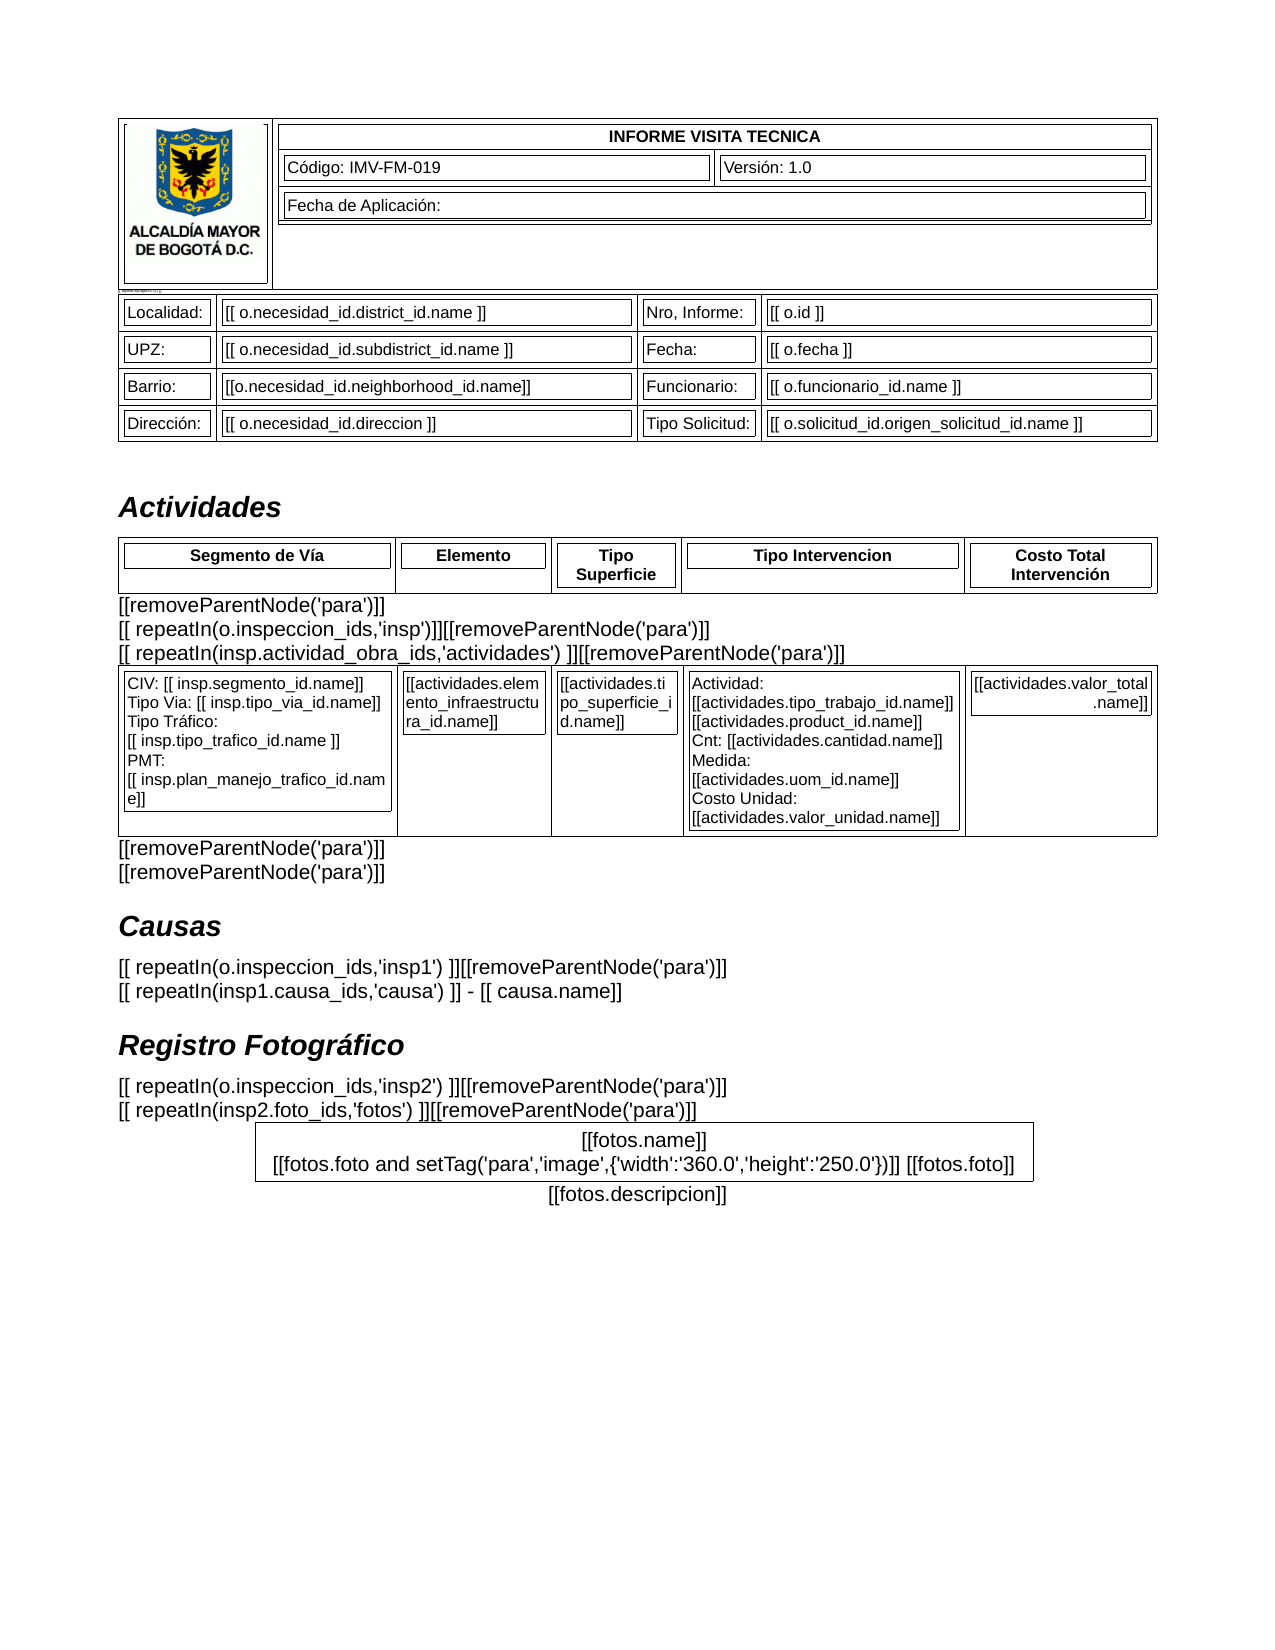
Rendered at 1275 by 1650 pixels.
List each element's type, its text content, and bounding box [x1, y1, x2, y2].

text [[ repeatIn(insp1.causa_ids,'causa') ]] - [[ causa.name]] [118, 979, 1157, 1003]
table_header [[ o.id ]] [762, 295, 1157, 331]
text [[fotos.descripcion]] [118, 1181, 1157, 1205]
table_header Nro, Informe: [638, 295, 761, 331]
table_cell [[o.necesidad_id.neighborhood_id.name]] [217, 369, 637, 404]
subtitle Causas [118, 909, 1157, 942]
table_cell [[ o.funcionario_id.name ]] [762, 369, 1157, 404]
table_header [[actividades.elemento_infraestructura_id.name]] [398, 666, 551, 836]
table_cell [[ o.necesidad_id.direccion ]] [217, 406, 637, 441]
table_header [[actividades.valor_total.name]] [966, 666, 1157, 836]
text [[removeParentNode('para')]] [118, 860, 1157, 884]
table_header Actividad: [[actividades.tipo_trabajo_id.name]] [[actividades.product_id.name]] Cnt: [[actividades.cantidad.name]] Medida: [[actividades.uom_id.name]] Costo Unidad: [[actividades.valor_unidad.name]] [684, 666, 965, 836]
text [[ repeatIn(o.inspeccion_ids,'insp2') ]][[removeParentNode('para')]] [118, 1074, 1157, 1098]
table_header Elemento [396, 538, 551, 593]
subtitle Actividades [118, 491, 1157, 524]
table_cell Fecha: [638, 332, 761, 367]
table_cell Barrio: [119, 369, 216, 404]
table_header Tipo Superficie [552, 538, 681, 593]
table_header Localidad: [119, 295, 216, 331]
text [[removeParentNode('para')]] [118, 594, 1157, 617]
table_header [[actividades.tipo_superficie_id.name]] [552, 666, 683, 836]
text [[ repeatIn(o.inspeccion_ids,'insp')]][[removeParentNode('para')]] [118, 617, 1157, 641]
table_header INFORME VISITA TECNICA [273, 119, 1157, 289]
table_cell [[ o.fecha ]] [762, 332, 1157, 367]
picture [127, 123, 264, 261]
text [[ repeatIn(insp2.foto_ids,'fotos') ]][[removeParentNode('para')]] [118, 1098, 1157, 1122]
table_cell Tipo Solicitud: [638, 406, 761, 441]
table_header [[ o.necesidad_id.district_id.name ]] [217, 295, 637, 331]
table_cell Funcionario: [638, 369, 761, 404]
table_header CIV: [[ insp.segmento_id.name]] Tipo Via: [[ insp.tipo_via_id.name]] Tipo Tráfico: [[ insp.tipo_trafico_id.name ]] PMT: [[ insp.plan_manejo_trafico_id.name]] [119, 666, 397, 836]
table_cell [[ o.solicitud_id.origen_solicitud_id.name ]] [762, 406, 1157, 441]
subtitle Registro Fotográfico [118, 1028, 1157, 1061]
table_header Tipo Intervencion [682, 538, 964, 593]
text [[removeParentNode('para')]] [118, 837, 1157, 860]
text [[ repeatIn(insp.actividad_obra_ids,'actividades') ]][[removeParentNode('para')]] [118, 641, 1157, 665]
table_cell UPZ: [119, 332, 216, 367]
table_header Costo Total Intervención [965, 538, 1157, 593]
table_header Segmento de Vía [119, 538, 395, 593]
table_header Código: IMV-FM-019 [279, 150, 714, 186]
table_header [[fotos.name]] [[fotos.foto and setTag('para','image',{'width':'360.0','height':'250.0'})]] [[fotos.foto]] [256, 1123, 1033, 1181]
table_header [119, 119, 272, 289]
table_cell [[ o.necesidad_id.subdistrict_id.name ]] [217, 332, 637, 367]
text [[ repeatIn(o.inspeccion_ids,'insp1') ]][[removeParentNode('para')]] [118, 955, 1157, 979]
table_header Versión: 1.0 [715, 150, 1151, 186]
table_header Fecha de Aplicación: [279, 187, 1151, 220]
table_cell Dirección: [119, 406, 216, 441]
